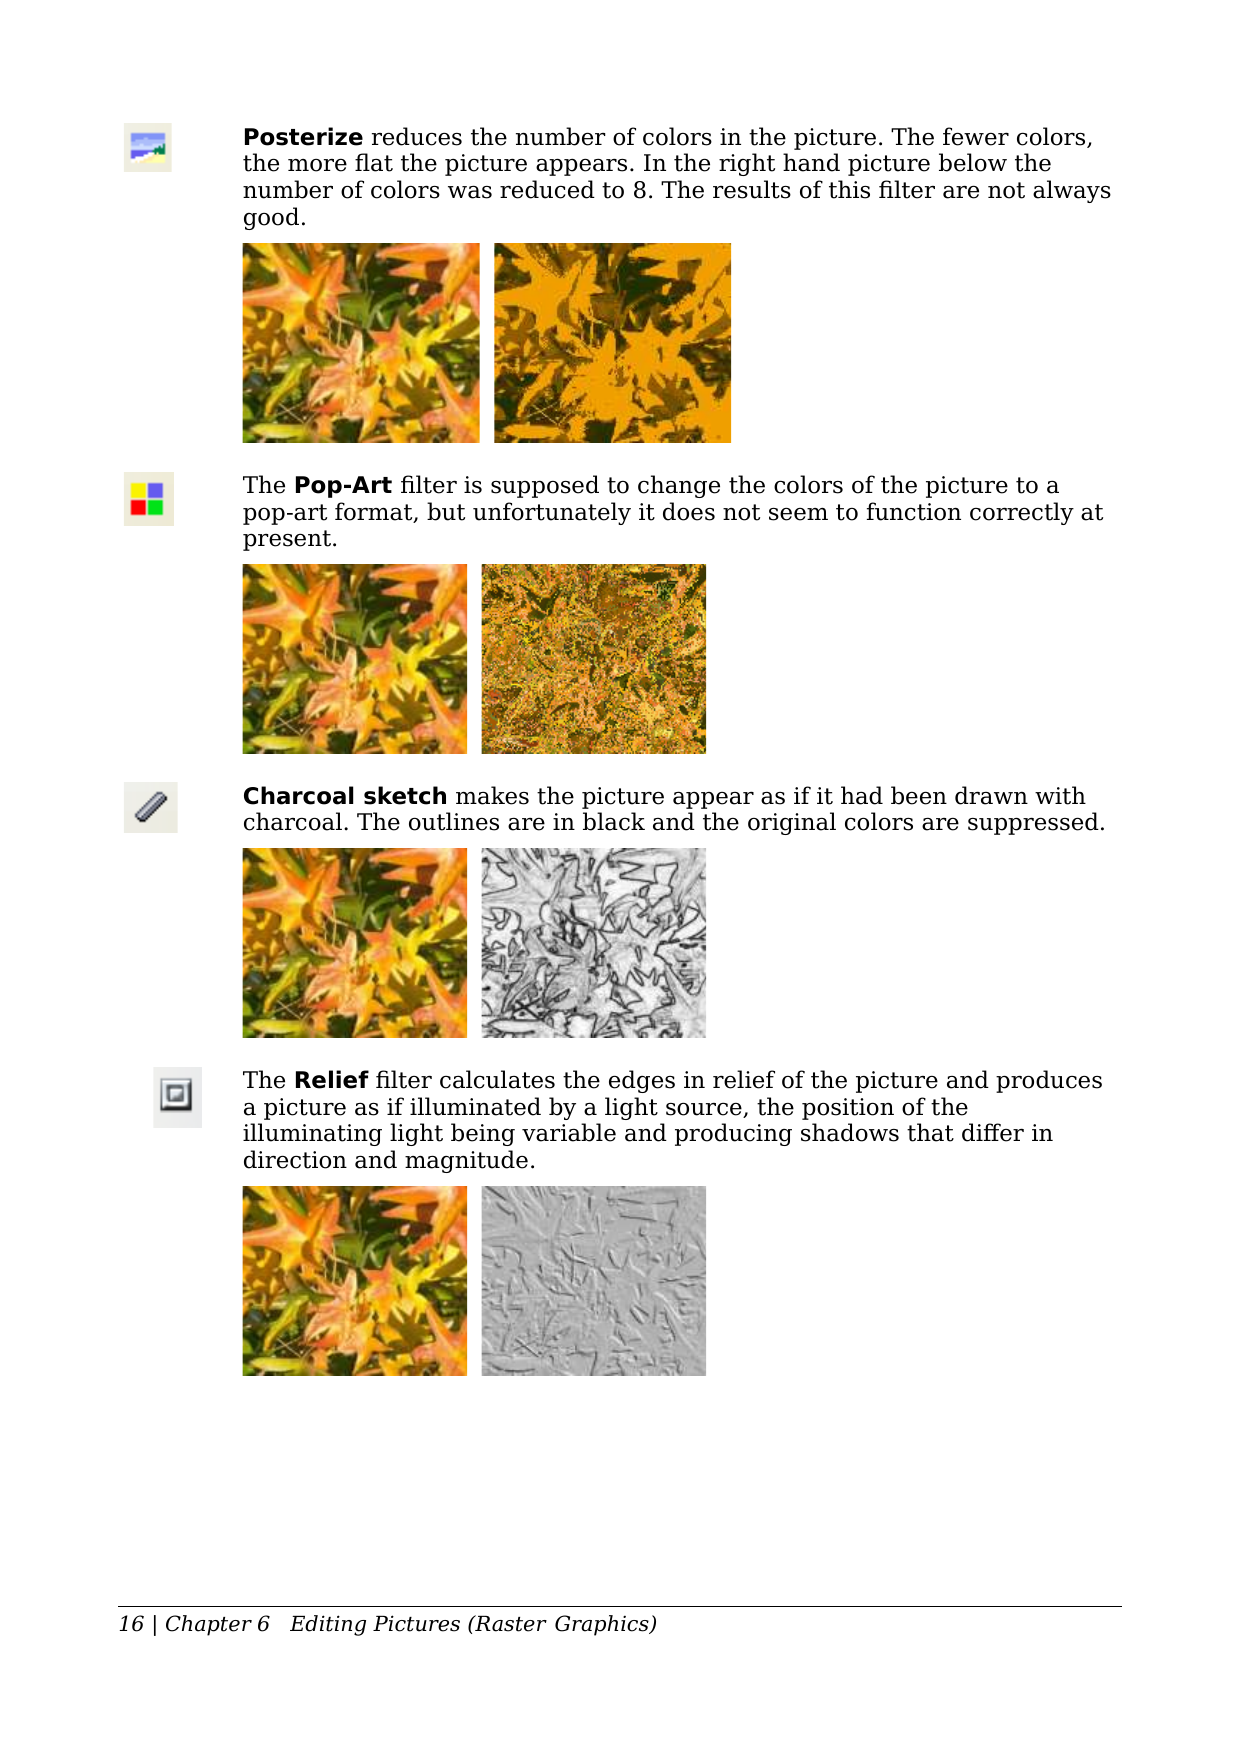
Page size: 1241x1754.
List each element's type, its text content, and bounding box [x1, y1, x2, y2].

picture [242, 243, 480, 443]
table_header The Relief filter calculates the edges in relief of the picture and produces a picture as if illuminated by a light source, the position of the illuminating light being variable and producing shadows that differ in direction and magnitude. [237, 1061, 1122, 1399]
picture [242, 564, 468, 754]
table_cell Charcoal sketch makes the picture appear as if it had been drawn with charcoal. The outlines are in black and the original colors are suppressed. [237, 777, 1124, 1061]
table_header [118, 118, 237, 466]
picture [494, 243, 732, 443]
table_header [118, 1061, 237, 1399]
picture [123, 472, 174, 526]
picture [123, 782, 178, 833]
picture [153, 1067, 202, 1128]
table_cell The Pop-Art filter is supposed to change the colors of the picture to a pop-art format, but unfortunately it does not seem to function correctly at present. [237, 466, 1124, 777]
table_cell [118, 777, 237, 1061]
picture [242, 1186, 468, 1376]
picture [123, 123, 172, 172]
table_cell [118, 466, 237, 777]
picture [481, 1186, 707, 1376]
picture [481, 848, 707, 1038]
table_header Posterize reduces the number of colors in the picture. The fewer colors, the more flat the picture appears. In the right hand picture below the number of colors was reduced to 8. The results of this filter are not always good. [237, 118, 1124, 466]
picture [242, 848, 468, 1038]
picture [481, 564, 707, 754]
